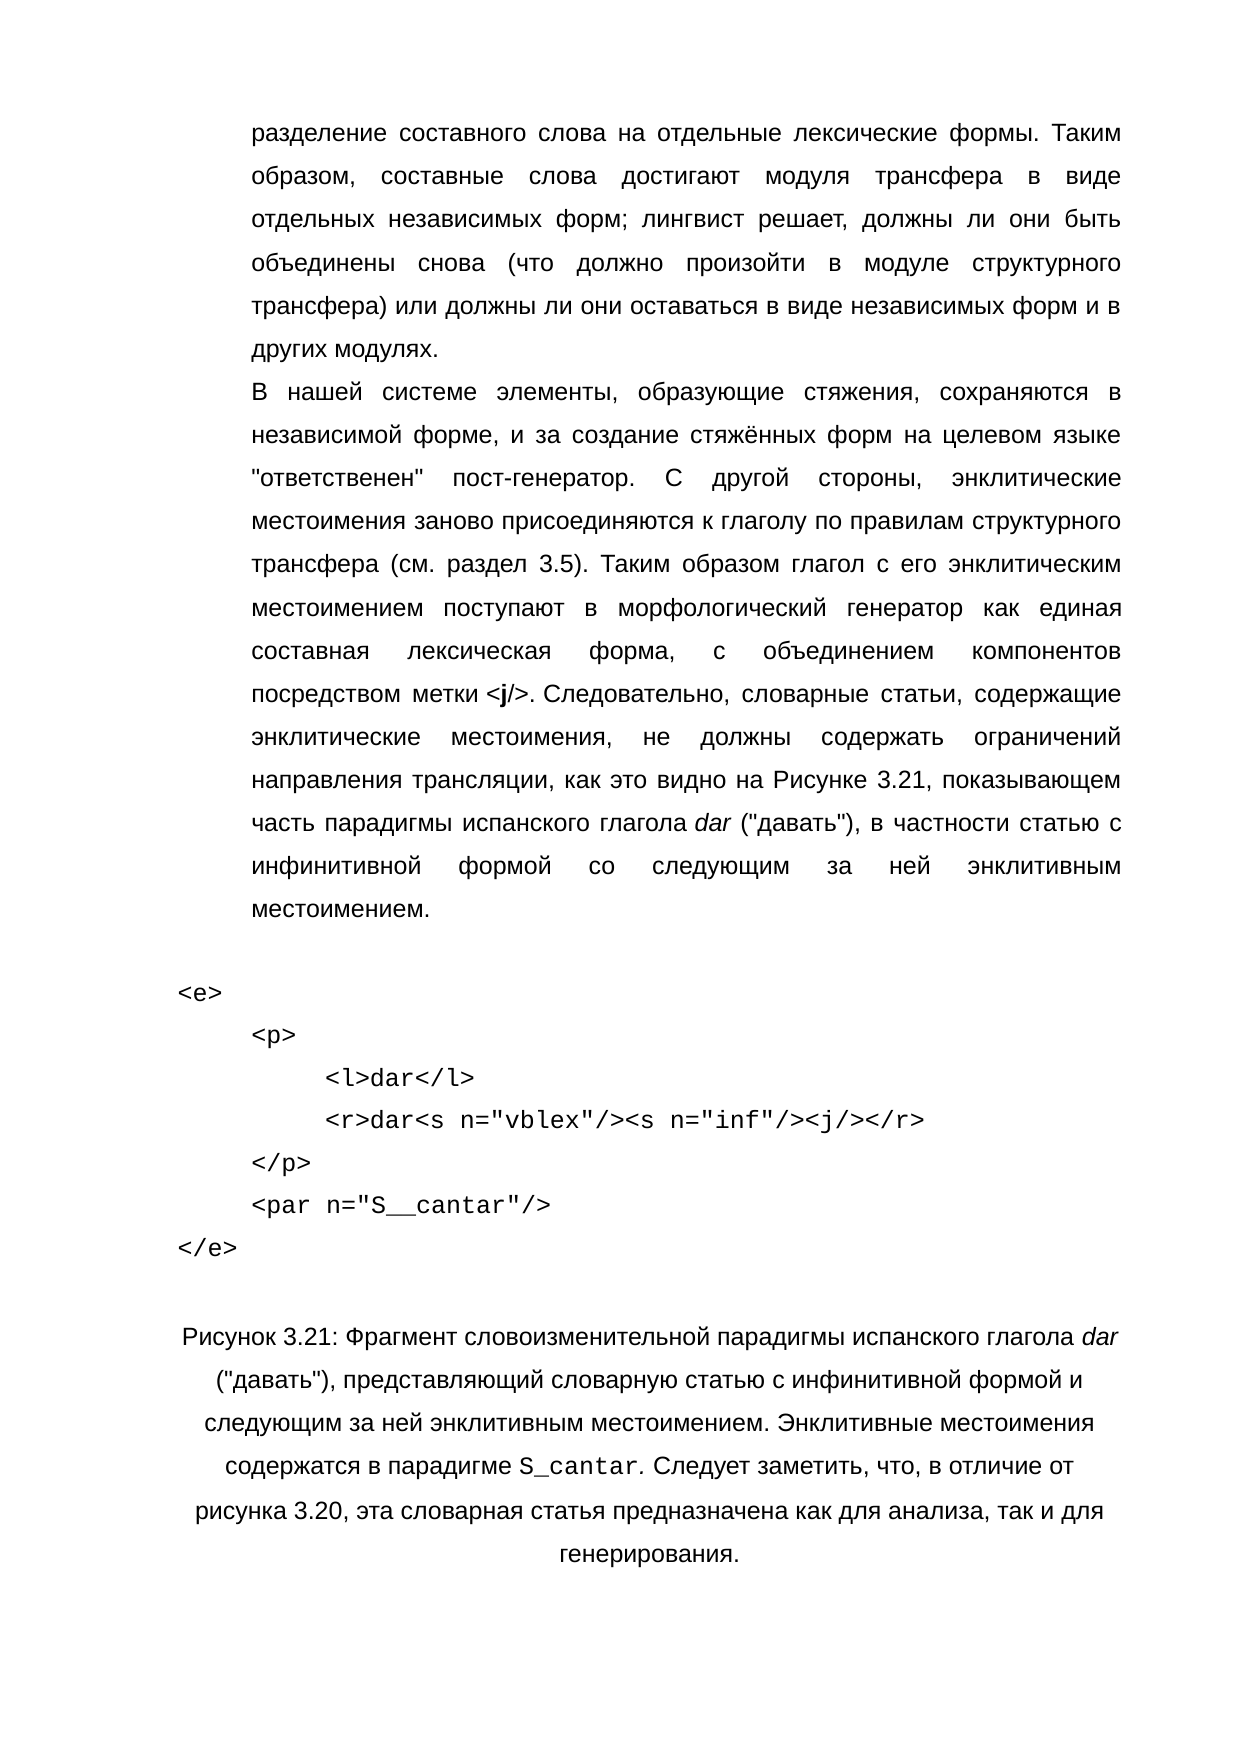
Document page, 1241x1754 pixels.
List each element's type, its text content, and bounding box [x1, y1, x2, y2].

text разделение составного слова на отдельные лексические формы. Таким образом, составные слова достигают модуля трансфера в виде отдельных независимых форм; лингвист решает, должны ли они быть объединены снова (что должно произойти в модуле структурного трансфера) или должны ли они оставаться в виде независимых форм и в других модулях. [251, 118, 1122, 362]
text <e> <p> <l>dar</l> <r>dar<s n="vblex"/><s n="inf"/><j/></r> </p> <par n="S__cantar"/> </e> [177, 981, 1122, 1307]
text В нашей системе элементы, образующие стяжения, сохраняются в независимой форме, и за создание стяжённых форм на целевом языке "ответственен" пост-генератор. С другой стороны, энклитические местоимения заново присоединяются к глаголу по правилам структурного трансфера (см. раздел 3.5). Таким образом глагол с его энклитическим местоимением поступают в морфологический генератор как единая составная лексическая форма, с объединением компонентов посредством метки <j/>. Следовательно, словарные статьи, содержащие энклитические местоимения, не должны содержать ограничений направления трансляции, как это видно на Рисунке 3.21, показывающем часть парадигмы испанского глагола dar ("давать"), в частности статью с инфинитивной формой со следующим за ней энклитивным местоимением. [251, 377, 1122, 923]
text Рисунок 3.21: Фрагмент словоизменительной парадигмы испанского глагола dar ("давать"), представляющий словарную статью с инфинитивной формой и следующим за ней энклитивным местоимением. Энклитивные местоимения содержатся в парадигме S_cantar. Следует заметить, что, в отличие от рисунка 3.20, эта словарная статья предназначена как для анализа, так и для генерирования. [177, 1321, 1122, 1568]
